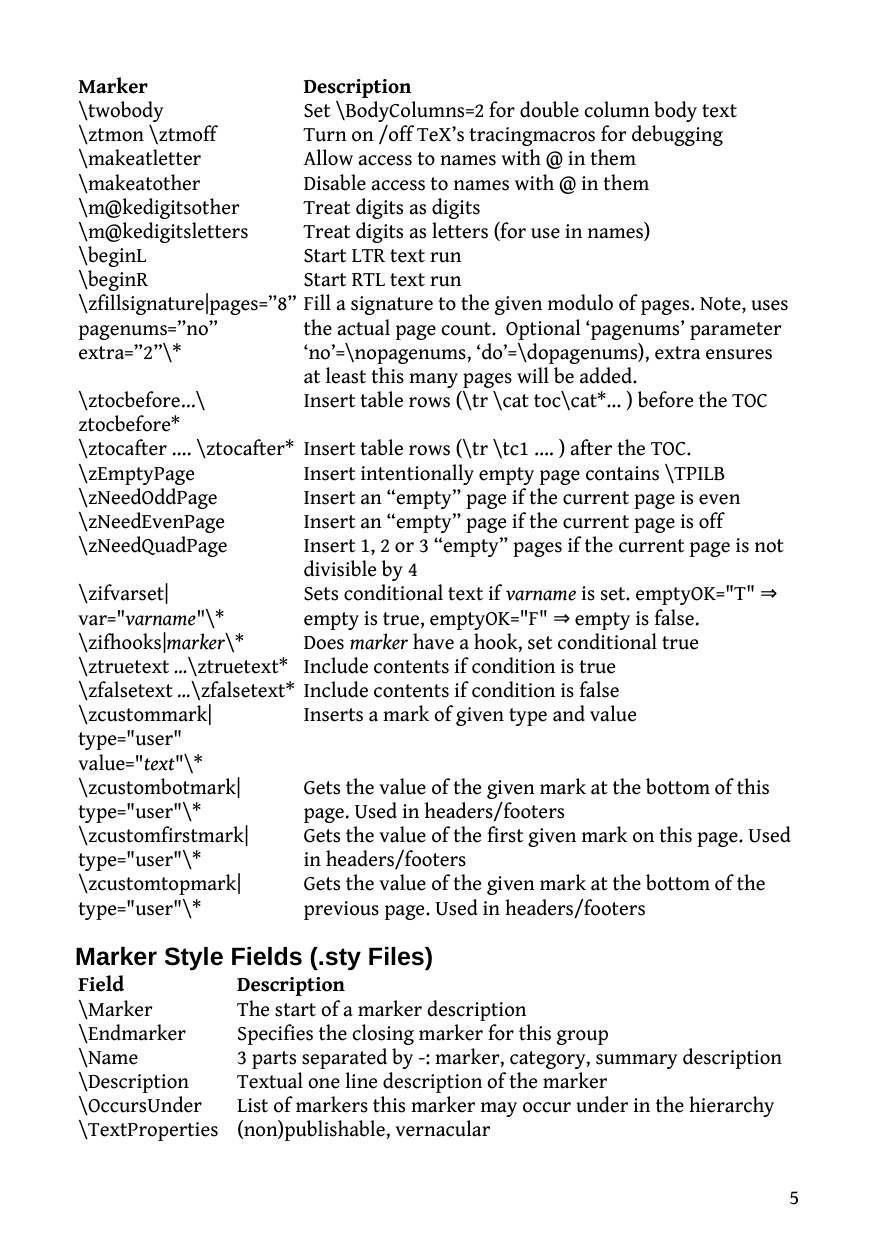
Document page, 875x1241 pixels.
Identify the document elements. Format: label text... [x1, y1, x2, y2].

table_cell Insert intentionally empty page contains \TPILB [300, 462, 796, 486]
table_cell \ztocbefore…\ztocbefore* [75, 389, 300, 437]
table_cell Textual one line description of the marker [234, 1070, 794, 1094]
table_cell (non)publishable, vernacular [234, 1119, 794, 1143]
table_cell \Name [75, 1046, 234, 1070]
table_cell Inserts a mark of given type and value [300, 703, 796, 776]
table_cell \zcustomfirstmark|type="user"\* [75, 824, 300, 872]
table_cell \Marker [75, 998, 234, 1022]
table_cell \beginL [75, 244, 300, 268]
table_cell \zNeedOddPage [75, 486, 300, 510]
table_cell List of markers this marker may occur under in the hierarchy [234, 1095, 794, 1119]
table_cell \zNeedQuadPage [75, 534, 300, 582]
table_cell Insert an “empty” page if the current page is even [300, 486, 796, 510]
table_header Description [234, 974, 794, 998]
table_cell \Description [75, 1070, 234, 1094]
table_cell \zEmptyPage [75, 462, 300, 486]
table_cell Disable access to names with @ in them [300, 172, 796, 196]
table_cell \makeatletter [75, 148, 300, 172]
table_cell Start RTL text run [300, 268, 796, 292]
table_cell \Endmarker [75, 1022, 234, 1046]
table_cell \zcustommark|type="user" value="text"\* [75, 703, 300, 776]
table_cell The start of a marker description [234, 998, 794, 1022]
table_cell \zfillsignature|pages=”8” pagenums=”no” extra=”2”\* [75, 293, 300, 389]
table_cell Include contents if condition is true [300, 655, 796, 679]
table_cell Insert 1, 2 or 3 “empty” pages if the current page is not divisible by 4 [300, 534, 796, 582]
table_cell Gets the value of the given mark at the bottom of this page. Used in headers/footers [300, 776, 796, 824]
table_header Field [75, 974, 234, 998]
table_cell Insert an “empty” page if the current page is off [300, 510, 796, 534]
table_cell Sets conditional text if varname is set. emptyOK="T" ⇒ empty is true, emptyOK="F" ⇒ empty is false. [300, 583, 796, 631]
table_cell Treat digits as digits [300, 196, 796, 220]
table_cell \zfalsetext …\zfalsetext* [75, 679, 300, 703]
table_cell Gets the value of the given mark at the bottom of the previous page. Used in headers/footers [300, 873, 796, 921]
table_cell 3 parts separated by -: marker, category, summary description [234, 1046, 794, 1070]
table_header Description [300, 75, 796, 99]
table_cell \zifvarset|var="varname"\* [75, 583, 300, 631]
table_cell \twobody [75, 99, 300, 123]
table_cell Allow access to names with @ in them [300, 148, 796, 172]
table_cell \ztmon \ztmoff [75, 123, 300, 147]
table_cell \zifhooks|marker\* [75, 631, 300, 655]
table_cell \TextProperties [75, 1119, 234, 1143]
table_cell \ztruetext …\ztruetext* [75, 655, 300, 679]
table_cell Fill a signature to the given modulo of pages. Note, uses the actual page count. Optional ‘pagenums’ parameter ‘no’=\nopagenums, ‘do’=\dopagenums), extra ensures at least this many pages will be added. [300, 293, 796, 389]
table_cell Include contents if condition is false [300, 679, 796, 703]
table_cell Specifies the closing marker for this group [234, 1022, 794, 1046]
table_cell \ztocafter …. \ztocafter* [75, 438, 300, 462]
table_cell Does marker have a hook, set conditional true [300, 631, 796, 655]
table_cell Insert table rows (\tr \tc1 …. ) after the TOC. [300, 438, 796, 462]
table_cell Start LTR text run [300, 244, 796, 268]
table_cell \m@kedigitsother [75, 196, 300, 220]
table_header Marker [75, 75, 300, 99]
table_cell \zNeedEvenPage [75, 510, 300, 534]
table_cell \m@kedigitsletters [75, 220, 300, 244]
table_cell \OccursUnder [75, 1095, 234, 1119]
table_cell Gets the value of the first given mark on this page. Used in headers/footers [300, 824, 796, 872]
subtitle Marker Style Fields (.sty Files) [75, 942, 799, 970]
table_cell Treat digits as letters (for use in names) [300, 220, 796, 244]
table_cell \beginR [75, 268, 300, 292]
table_cell \zcustombotmark|type="user"\* [75, 776, 300, 824]
table_cell \makeatother [75, 172, 300, 196]
table_cell Set \BodyColumns=2 for double column body text [300, 99, 796, 123]
table_cell Insert table rows (\tr \cat toc\cat*... ) before the TOC [300, 389, 796, 437]
table_cell \zcustomtopmark|type="user"\* [75, 873, 300, 921]
table_cell Turn on /off TeX’s tracingmacros for debugging [300, 123, 796, 147]
